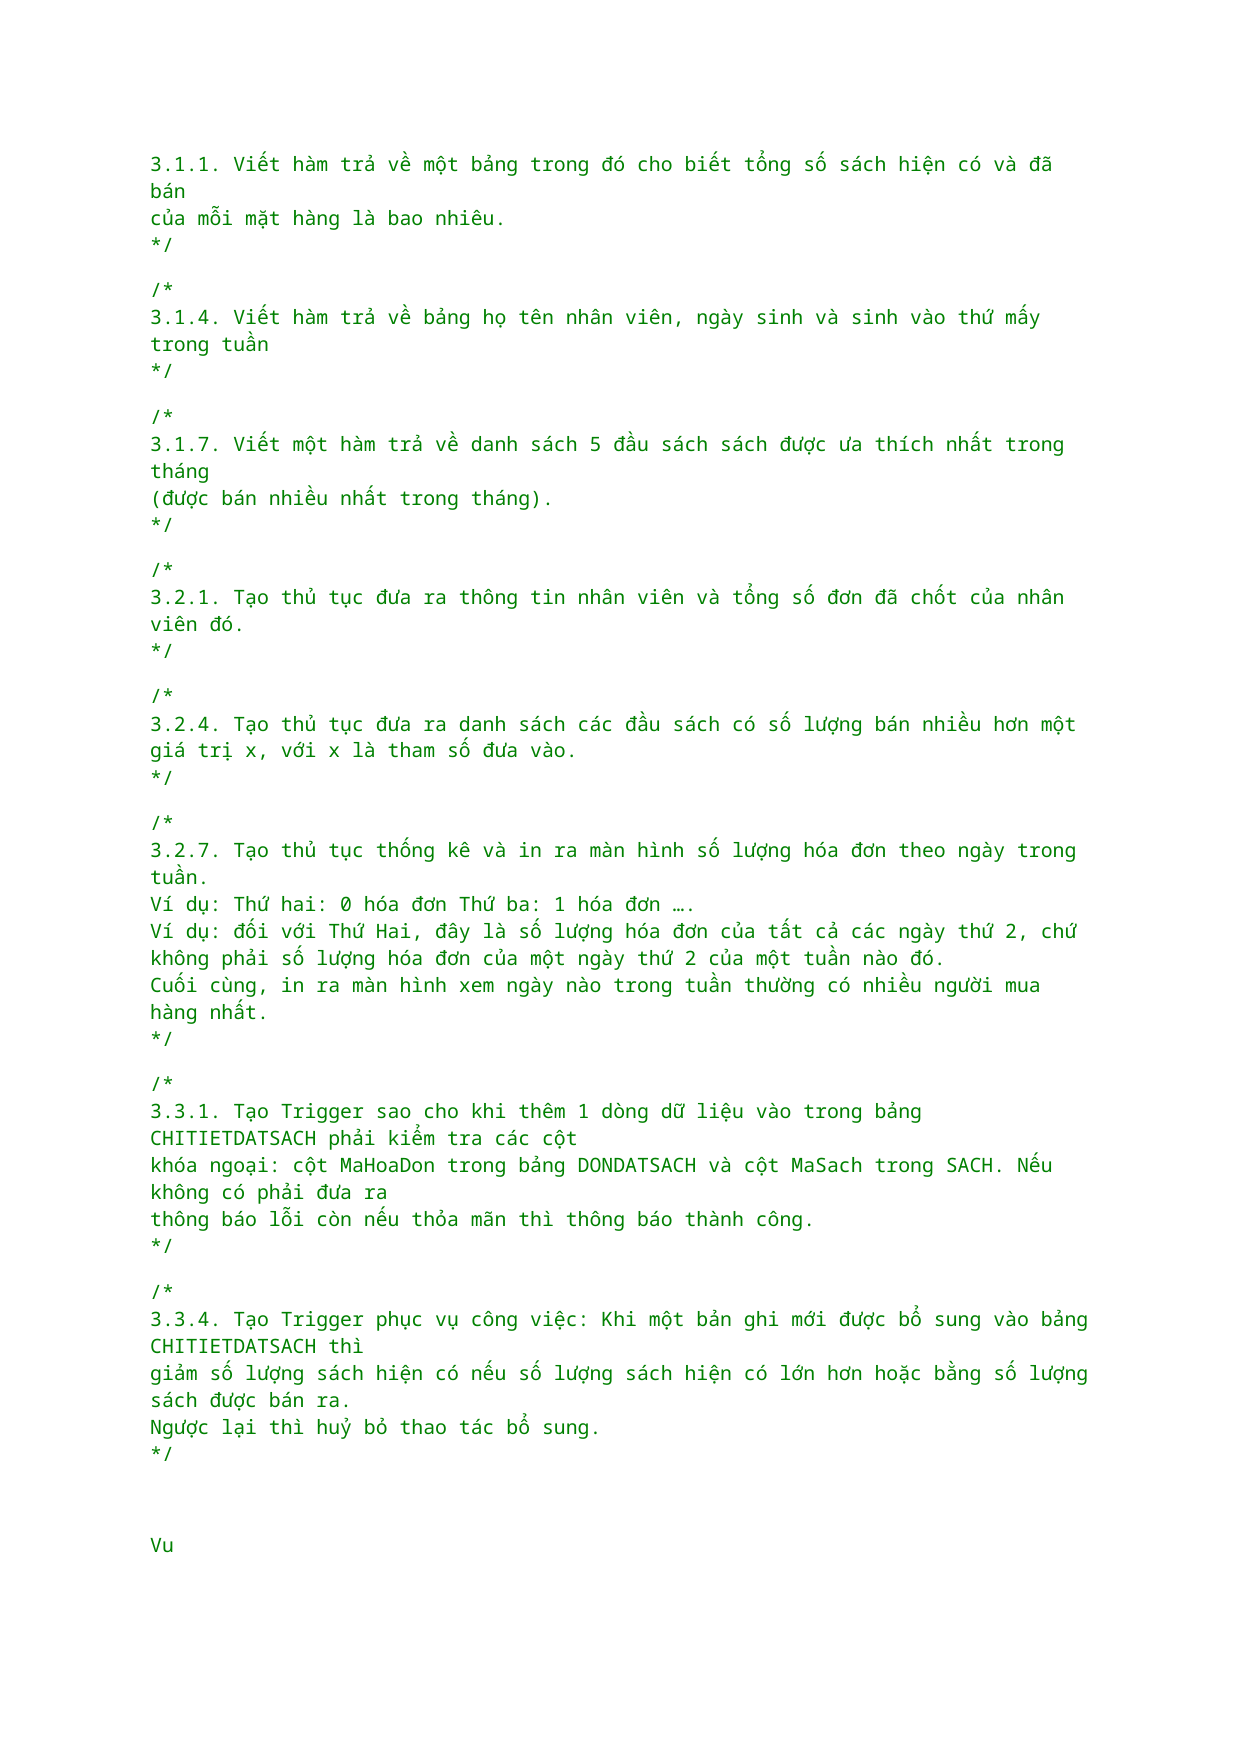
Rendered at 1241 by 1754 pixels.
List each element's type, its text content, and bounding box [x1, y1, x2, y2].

text khóa ngoại: cột MaHoaDon trong bảng DONDATSACH và cột MaSach trong SACH. Nếu không có phải đưa ra [150, 1152, 1090, 1206]
text /* [150, 683, 1090, 710]
text Ngược lại thì huỷ bỏ thao tác bổ sung. [150, 1413, 1090, 1440]
text /* [150, 1071, 1090, 1098]
text Cuối cùng, in ra màn hình xem ngày nào trong tuần thường có nhiều người mua hàng nhất. [150, 971, 1090, 1025]
text 3.3.1. Tạo Trigger sao cho khi thêm 1 dòng dữ liệu vào trong bảng CHITIETDATSACH phải kiểm tra các cột [150, 1098, 1090, 1152]
text (được bán nhiều nhất trong tháng). [150, 484, 1090, 511]
text /* [150, 403, 1090, 430]
text 3.3.4. Tạo Trigger phục vụ công việc: Khi một bản ghi mới được bổ sung vào bảng CHITIETDATSACH thì [150, 1305, 1090, 1359]
text /* [150, 276, 1090, 303]
text giảm số lượng sách hiện có nếu số lượng sách hiện có lớn hơn hoặc bằng số lượng sách được bán ra. [150, 1359, 1090, 1413]
text 3.1.7. Viết một hàm trả về danh sách 5 đầu sách sách được ưa thích nhất trong tháng [150, 430, 1090, 484]
text Ví dụ: đối với Thứ Hai, đây là số lượng hóa đơn của tất cả các ngày thứ 2, chứ không phải số lượng hóa đơn của một ngày thứ 2 của một tuần nào đó. [150, 917, 1090, 971]
text */ [150, 764, 1090, 791]
text */ [150, 357, 1090, 384]
text của mỗi mặt hàng là bao nhiêu. [150, 204, 1090, 231]
text 3.2.1. Tạo thủ tục đưa ra thông tin nhân viên và tổng số đơn đã chốt của nhân viên đó. [150, 583, 1090, 637]
text /* [150, 556, 1090, 583]
text Vu [150, 1531, 1090, 1558]
text 3.2.7. Tạo thủ tục thống kê và in ra màn hình số lượng hóa đơn theo ngày trong tuần. [150, 836, 1090, 890]
text */ [150, 511, 1090, 538]
text */ [150, 1232, 1090, 1259]
text 3.2.4. Tạo thủ tục đưa ra danh sách các đầu sách có số lượng bán nhiều hơn một giá trị x, với x là tham số đưa vào. [150, 710, 1090, 764]
text */ [150, 231, 1090, 258]
text */ [150, 1025, 1090, 1052]
text 3.1.1. Viết hàm trả về một bảng trong đó cho biết tổng số sách hiện có và đã bán [150, 150, 1090, 204]
text Ví dụ: Thứ hai: 0 hóa đơn Thứ ba: 1 hóa đơn …. [150, 890, 1090, 917]
text /* [150, 1278, 1090, 1305]
text /* [150, 809, 1090, 836]
text */ [150, 1440, 1090, 1467]
text thông báo lỗi còn nếu thỏa mãn thì thông báo thành công. [150, 1206, 1090, 1232]
text 3.1.4. Viết hàm trả về bảng họ tên nhân viên, ngày sinh và sinh vào thứ mấy trong tuần [150, 303, 1090, 357]
text */ [150, 637, 1090, 664]
